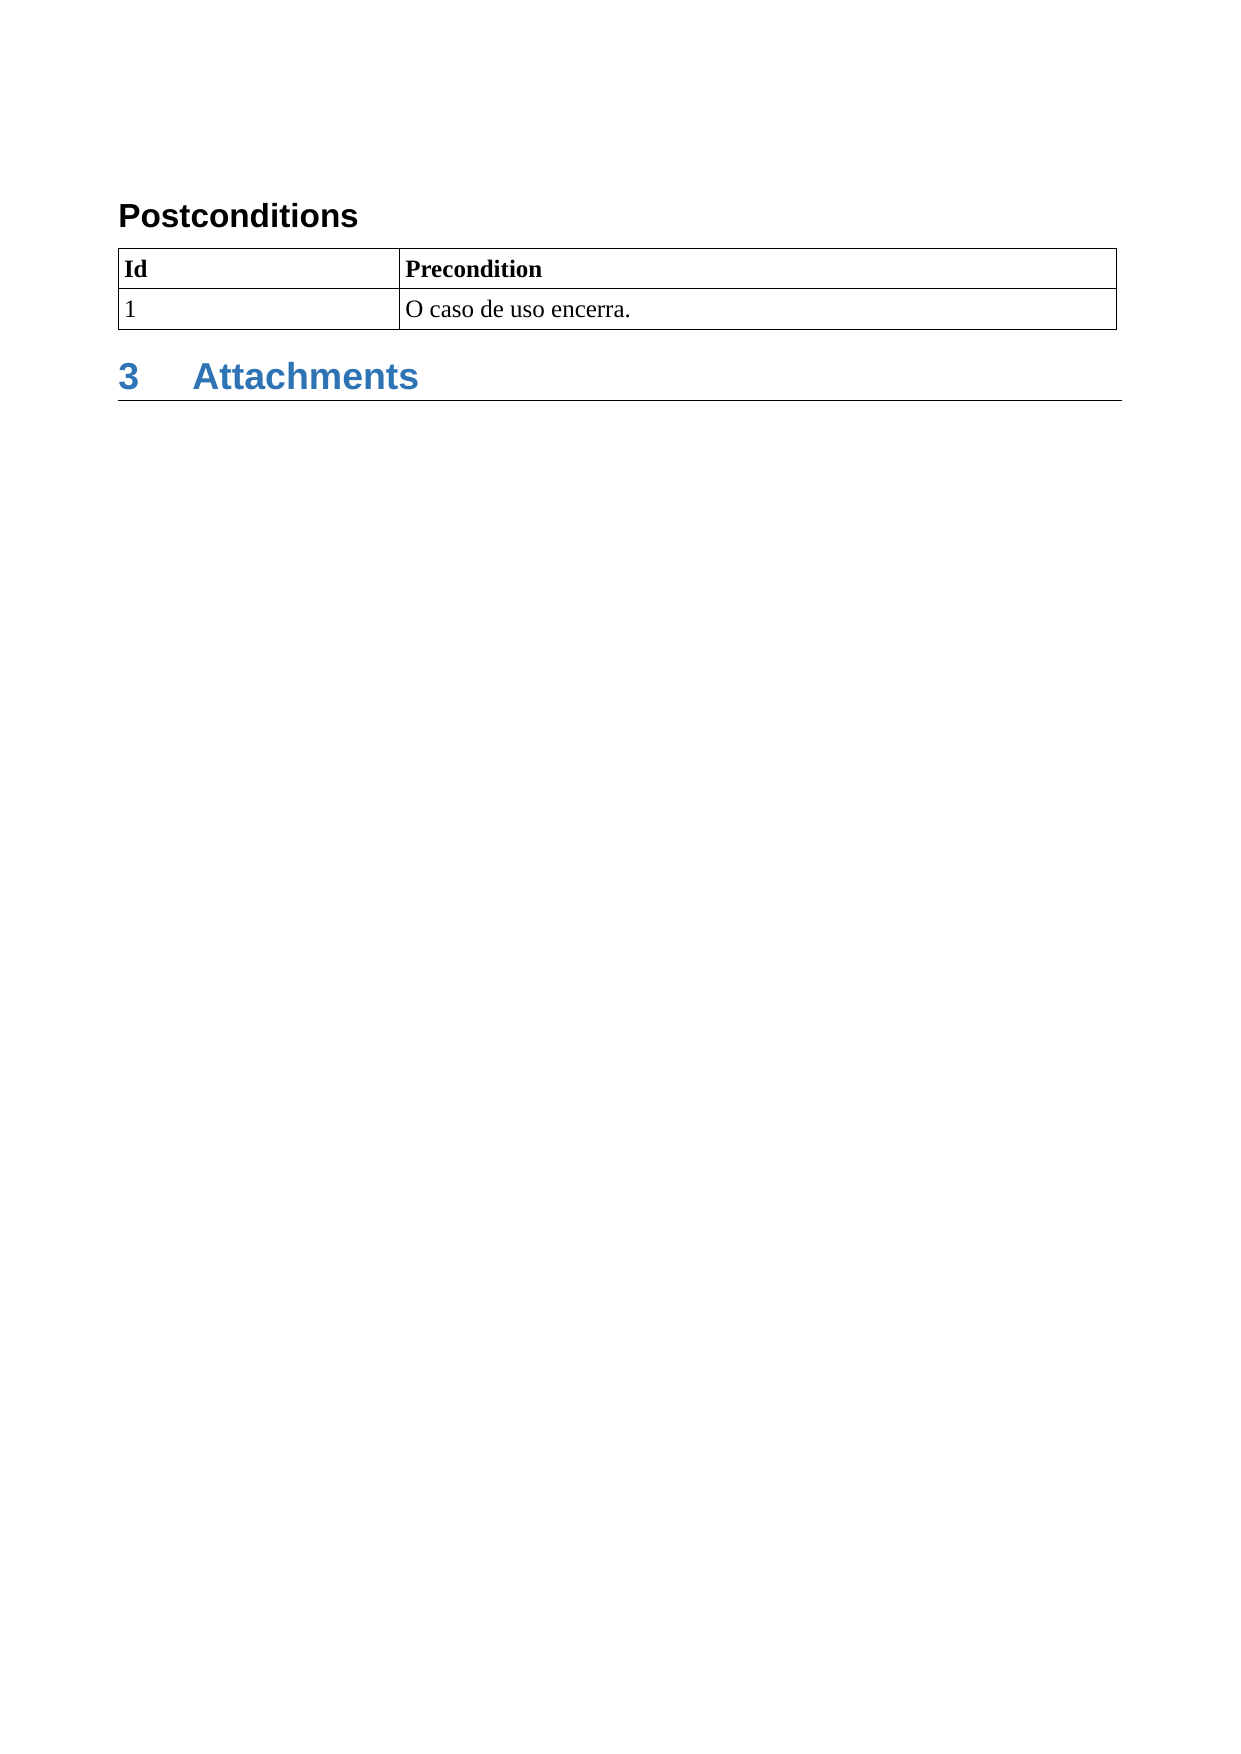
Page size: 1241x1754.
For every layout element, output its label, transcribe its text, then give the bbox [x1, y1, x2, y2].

table_cell 1 [119, 289, 399, 329]
subtitle Postconditions [118, 196, 1122, 235]
table_cell O caso de uso encerra. [400, 289, 1116, 329]
table_header Id [119, 249, 399, 288]
table_header Precondition [400, 249, 1116, 288]
subtitle Attachments [118, 354, 1122, 400]
